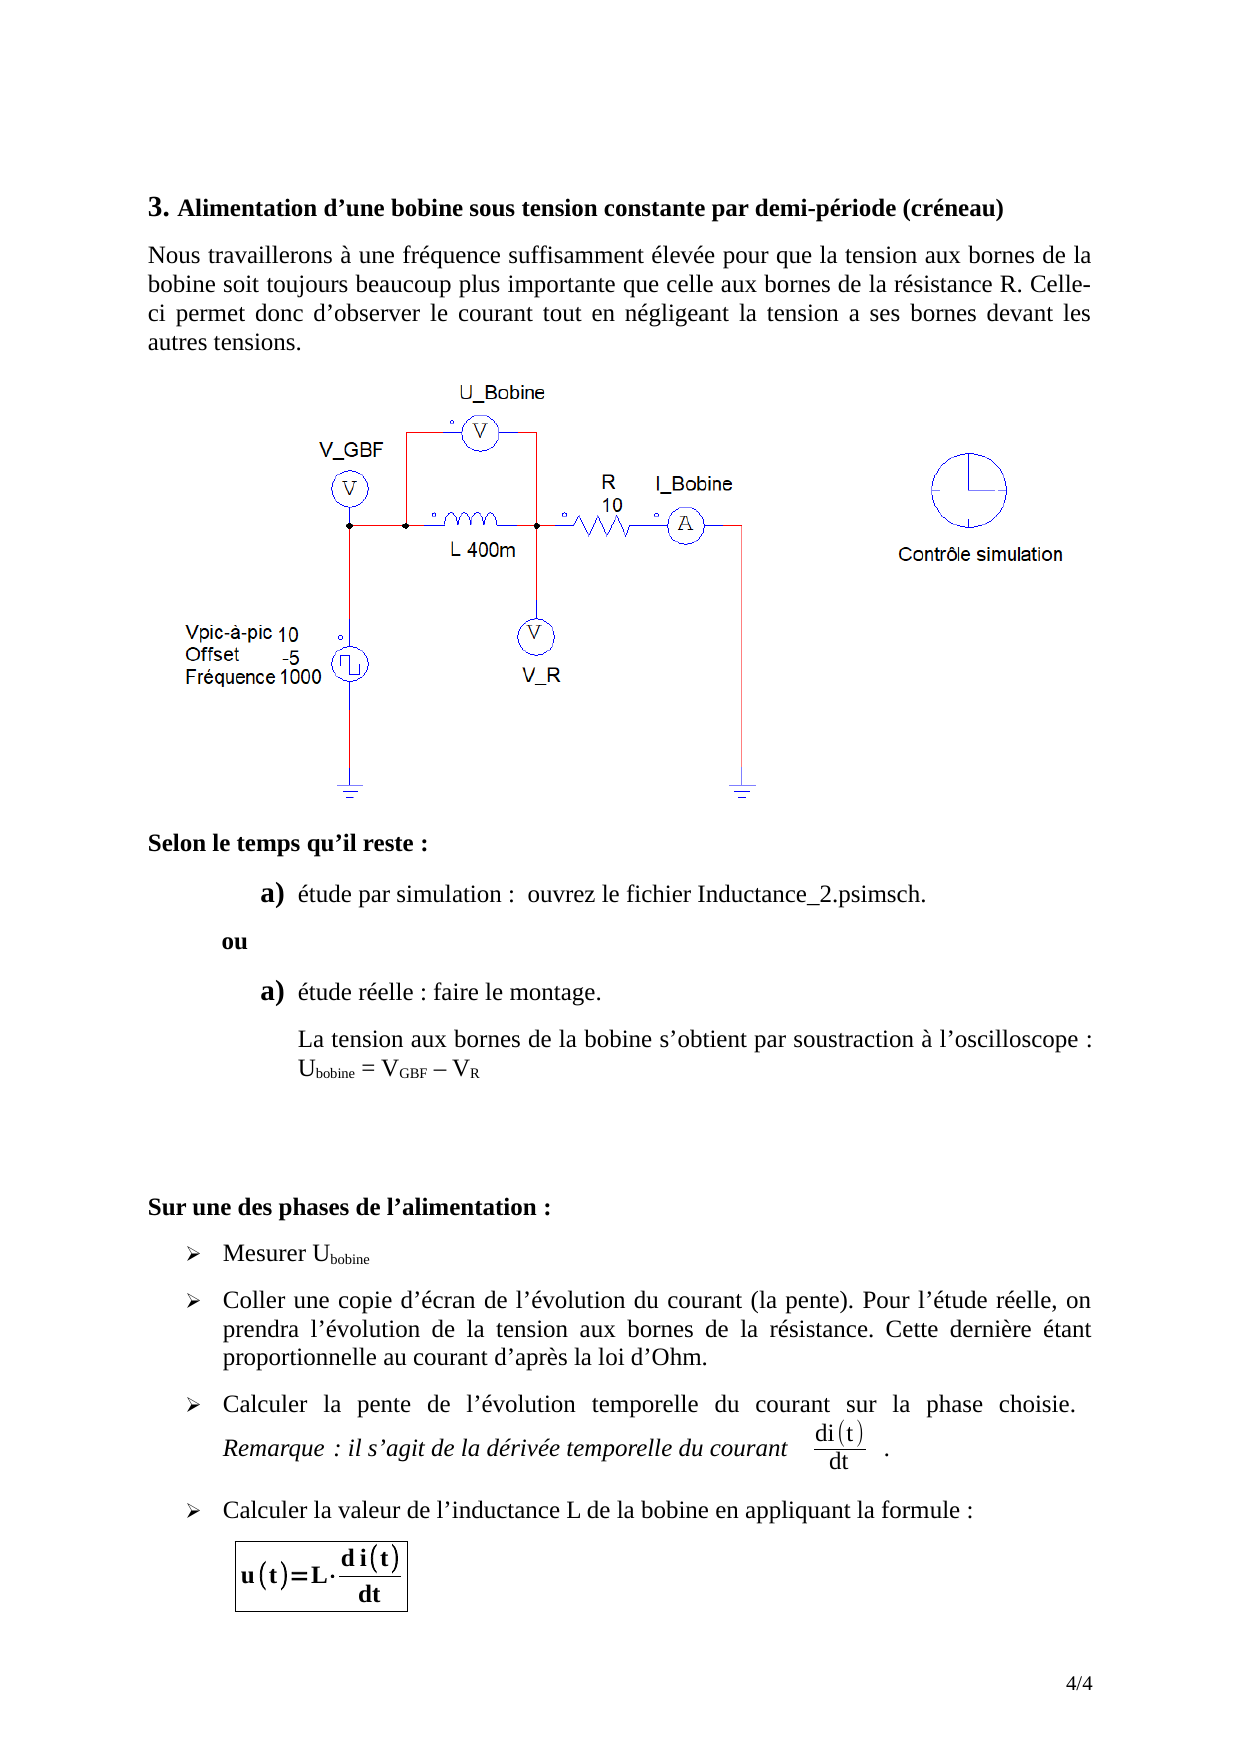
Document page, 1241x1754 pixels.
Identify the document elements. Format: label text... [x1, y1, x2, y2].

text Selon le temps qu’il reste : [148, 828, 1092, 857]
list Mesurer Ubobine [185, 1238, 1092, 1267]
list étude réelle : faire le montage. [260, 973, 1092, 1006]
list étude par simulation : ouvrez le fichier Inductance_2.psimsch. [260, 875, 1092, 908]
list Alimentation d’une bobine sous tension constante par demi-période (créneau) [148, 189, 1092, 223]
text ou [221, 926, 1092, 955]
picture [164, 373, 1076, 811]
list Calculer la valeur de l’inductance L de la bobine en appliquant la formule : [185, 1495, 1092, 1523]
text Nous travaillerons à une fréquence suffisamment élevée pour que la tension aux bornes de la bobine soit toujours beaucoup plus importante que celle aux bornes de la résistance R. Celle-ci permet donc d’observer le courant tout en négligeant la tension a ses bornes devant les autres tensions. [148, 241, 1092, 356]
text Sur une des phases de l’alimentation : [148, 1192, 1092, 1221]
list Coller une copie d’écran de l’évolution du courant (la pente). Pour l’étude réelle, on prendra l’évolution de la tension aux bornes de la résistance. Cette dernière étant proportionnelle au courant d’après la loi d’Ohm. [185, 1285, 1092, 1371]
list Calculer la pente de l’évolution temporelle du courant sur la phase choisie. Remarque : il s’agit de la dérivée temporelle du courant . [185, 1389, 1092, 1477]
list La tension aux bornes de la bobine s’obtient par soustraction à l’oscilloscope : Ubobine = VGBF – VR [260, 1024, 1092, 1081]
